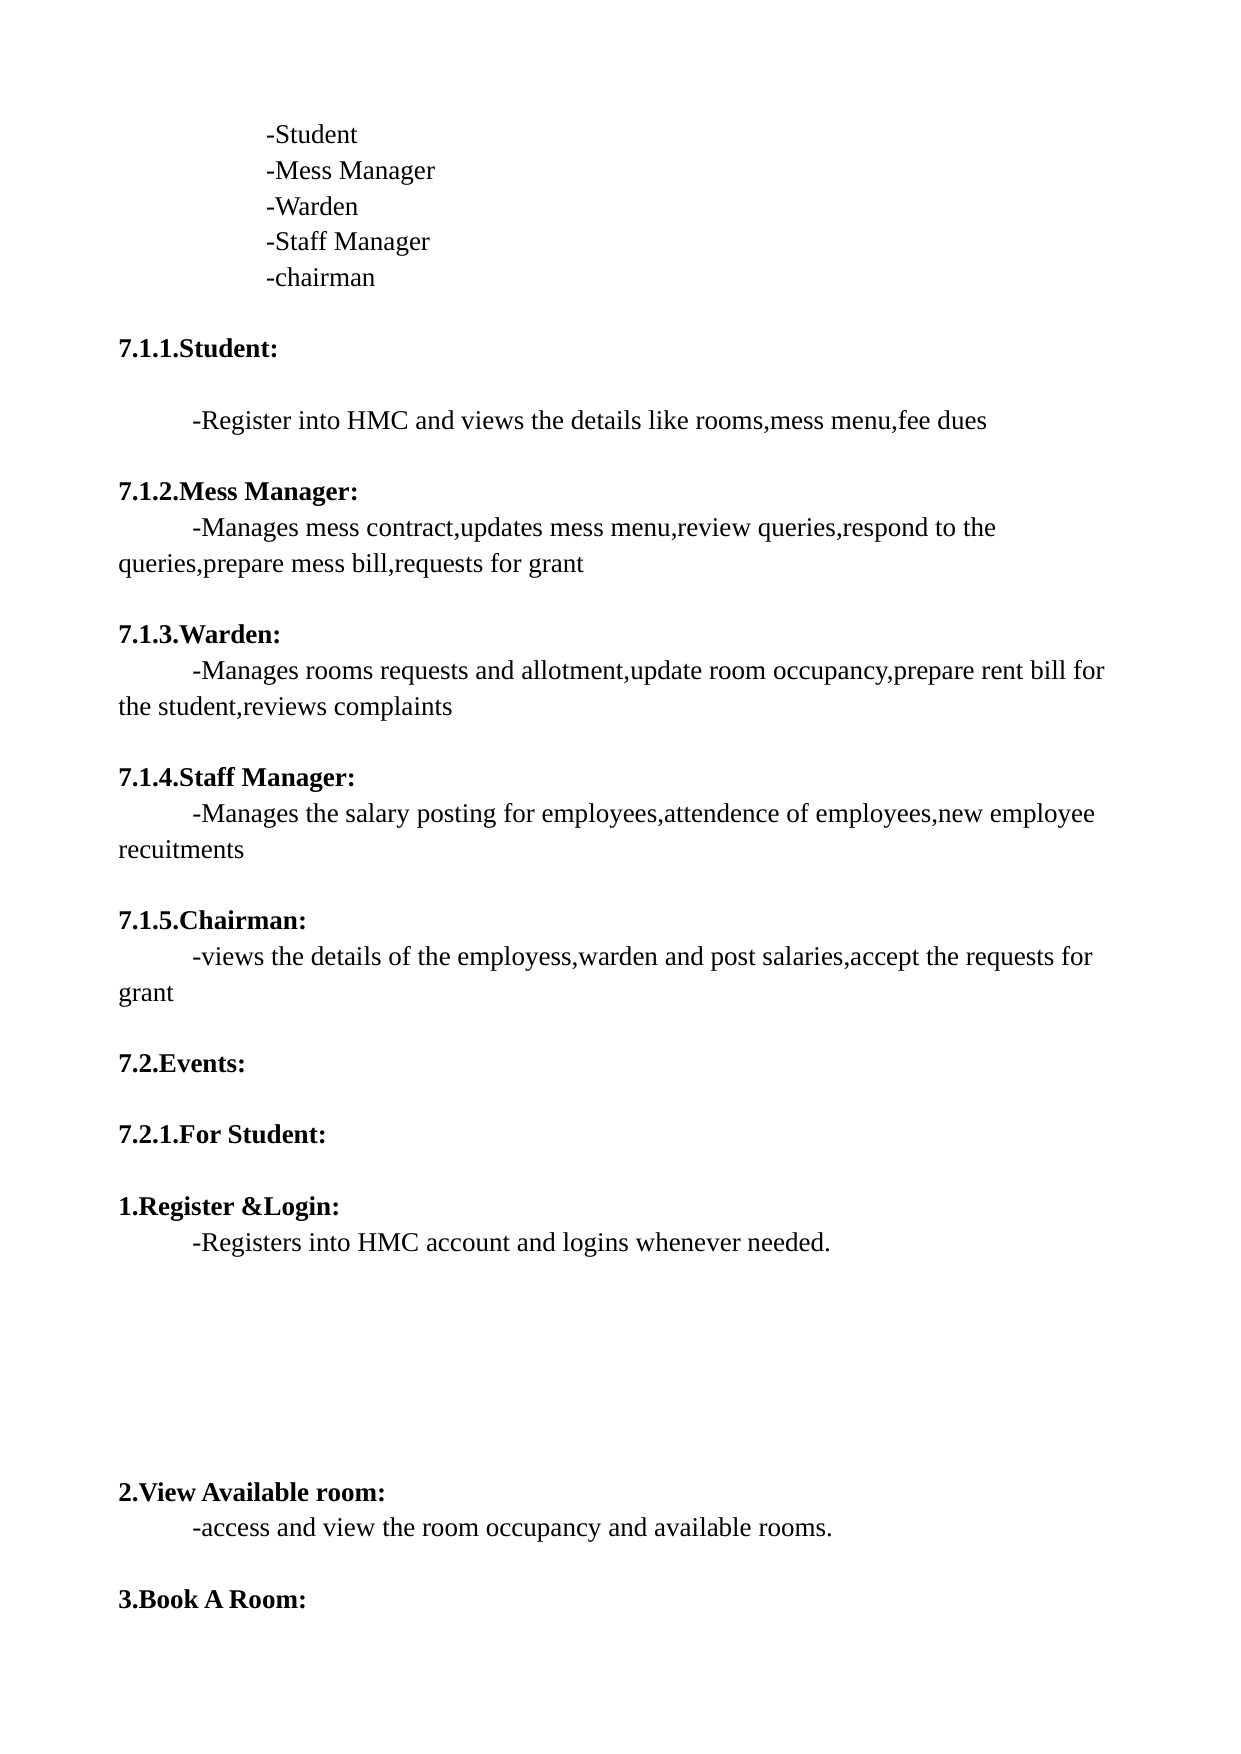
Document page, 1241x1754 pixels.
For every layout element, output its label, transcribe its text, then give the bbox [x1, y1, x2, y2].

text 7.2.1.For Student: [118, 1118, 1122, 1150]
text -Manages rooms requests and allotment,update room occupancy,prepare rent bill for the student,reviews complaints [118, 654, 1122, 721]
text -access and view the room occupancy and available rooms. [118, 1512, 1122, 1543]
text 7.1.2.Mess Manager: [118, 475, 1122, 507]
text -Student [118, 118, 1122, 149]
text 7.2.Events: [118, 1047, 1122, 1078]
text -Register into HMC and views the details like rooms,mess menu,fee dues [118, 404, 1122, 435]
text -chairman [118, 261, 1122, 292]
text -views the details of the employess,warden and post salaries,accept the requests for grant [118, 940, 1122, 1007]
text -Mess Manager [118, 154, 1122, 185]
text 3.Book A Room: [118, 1583, 1122, 1614]
text -Registers into HMC account and logins whenever needed. [118, 1226, 1122, 1257]
text 7.1.5.Chairman: [118, 904, 1122, 935]
text -Warden [118, 189, 1122, 221]
text 7.1.3.Warden: [118, 618, 1122, 649]
text 1.Register &Login: [118, 1190, 1122, 1221]
text -Staff Manager [118, 225, 1122, 256]
text -Manages mess contract,updates mess menu,review queries,respond to the queries,prepare mess bill,requests for grant [118, 511, 1122, 578]
text 7.1.4.Staff Manager: [118, 761, 1122, 792]
text 7.1.1.Student: [118, 332, 1122, 399]
text -Manages the salary posting for employees,attendence of employees,new employee recuitments [118, 797, 1122, 864]
text 2.View Available room: [118, 1476, 1122, 1507]
